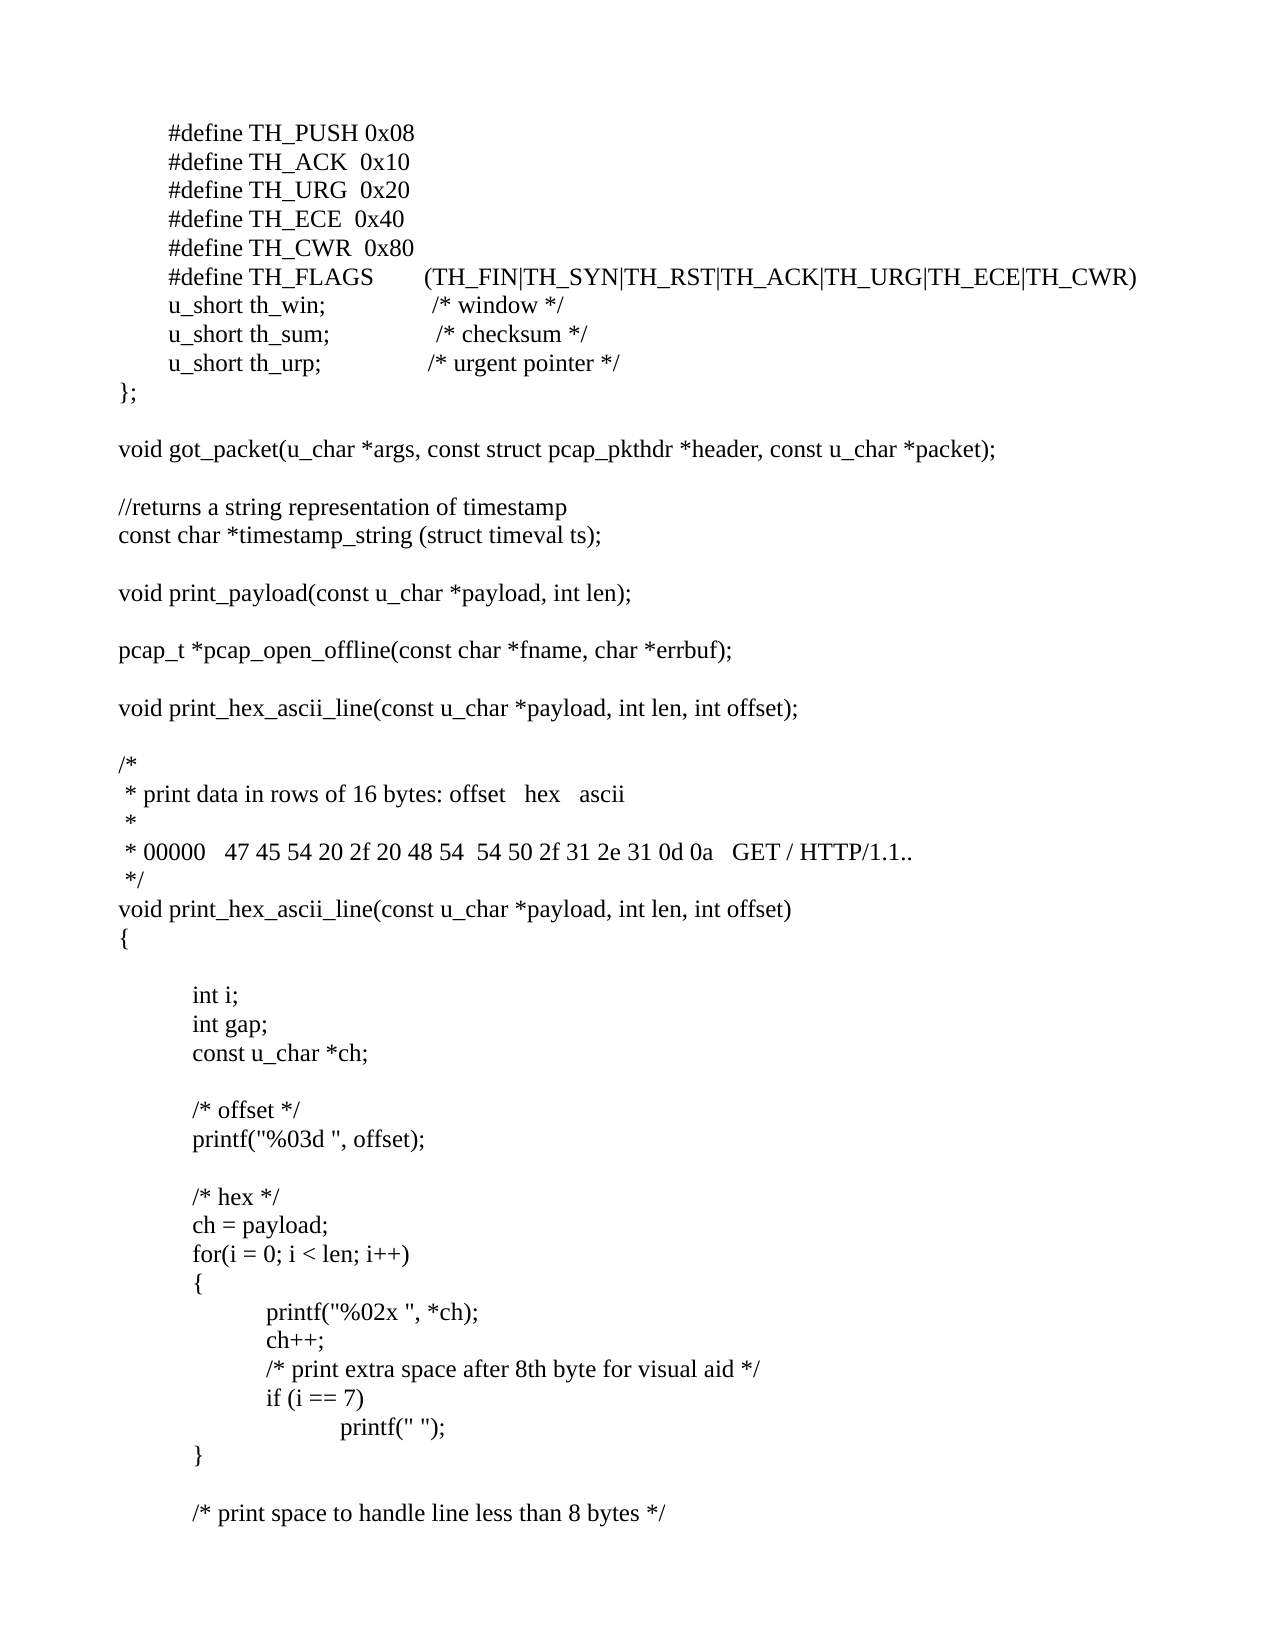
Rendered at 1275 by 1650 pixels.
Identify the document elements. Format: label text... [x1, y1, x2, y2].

text /* [118, 751, 1157, 779]
text for(i = 0; i < len; i++) [118, 1239, 1157, 1268]
text }; [118, 377, 1157, 406]
text printf("%03d ", offset); [118, 1124, 1157, 1153]
text int gap; [118, 1009, 1157, 1038]
text * 00000 47 45 54 20 2f 20 48 54 54 50 2f 31 2e 31 0d 0a GET / HTTP/1.1.. [118, 837, 1157, 866]
text printf(" "); [118, 1412, 1157, 1441]
text * print data in rows of 16 bytes: offset hex ascii [118, 779, 1157, 808]
text void print_payload(const u_char *payload, int len); [118, 578, 1157, 607]
text #define TH_CWR 0x80 [118, 233, 1157, 262]
text if (i == 7) [118, 1383, 1157, 1412]
text void got_packet(u_char *args, const struct pcap_pkthdr *header, const u_char *packet); [118, 434, 1157, 463]
text */ [118, 866, 1157, 894]
text //returns a string representation of timestamp [118, 492, 1157, 521]
text ch++; [118, 1326, 1157, 1354]
text #define TH_PUSH 0x08 [118, 118, 1157, 147]
text printf("%02x ", *ch); [118, 1297, 1157, 1326]
text /* offset */ [118, 1096, 1157, 1124]
text #define TH_FLAGS (TH_FIN|TH_SYN|TH_RST|TH_ACK|TH_URG|TH_ECE|TH_CWR) [118, 262, 1157, 291]
text void print_hex_ascii_line(const u_char *payload, int len, int offset) [118, 894, 1157, 923]
text u_short th_win; /* window */ [118, 291, 1157, 319]
text u_short th_urp; /* urgent pointer */ [118, 348, 1157, 377]
text #define TH_URG 0x20 [118, 176, 1157, 204]
text int i; [118, 981, 1157, 1009]
text { [118, 923, 1157, 952]
text /* print extra space after 8th byte for visual aid */ [118, 1354, 1157, 1383]
text const u_char *ch; [118, 1038, 1157, 1067]
text #define TH_ACK 0x10 [118, 147, 1157, 176]
text * [118, 808, 1157, 837]
text } [118, 1441, 1157, 1469]
text /* print space to handle line less than 8 bytes */ [118, 1498, 1157, 1527]
text { [118, 1268, 1157, 1297]
text u_short th_sum; /* checksum */ [118, 319, 1157, 348]
text void print_hex_ascii_line(const u_char *payload, int len, int offset); [118, 693, 1157, 722]
text #define TH_ECE 0x40 [118, 204, 1157, 233]
text const char *timestamp_string (struct timeval ts); [118, 521, 1157, 549]
text pcap_t *pcap_open_offline(const char *fname, char *errbuf); [118, 636, 1157, 664]
text /* hex */ [118, 1182, 1157, 1211]
text ch = payload; [118, 1211, 1157, 1239]
